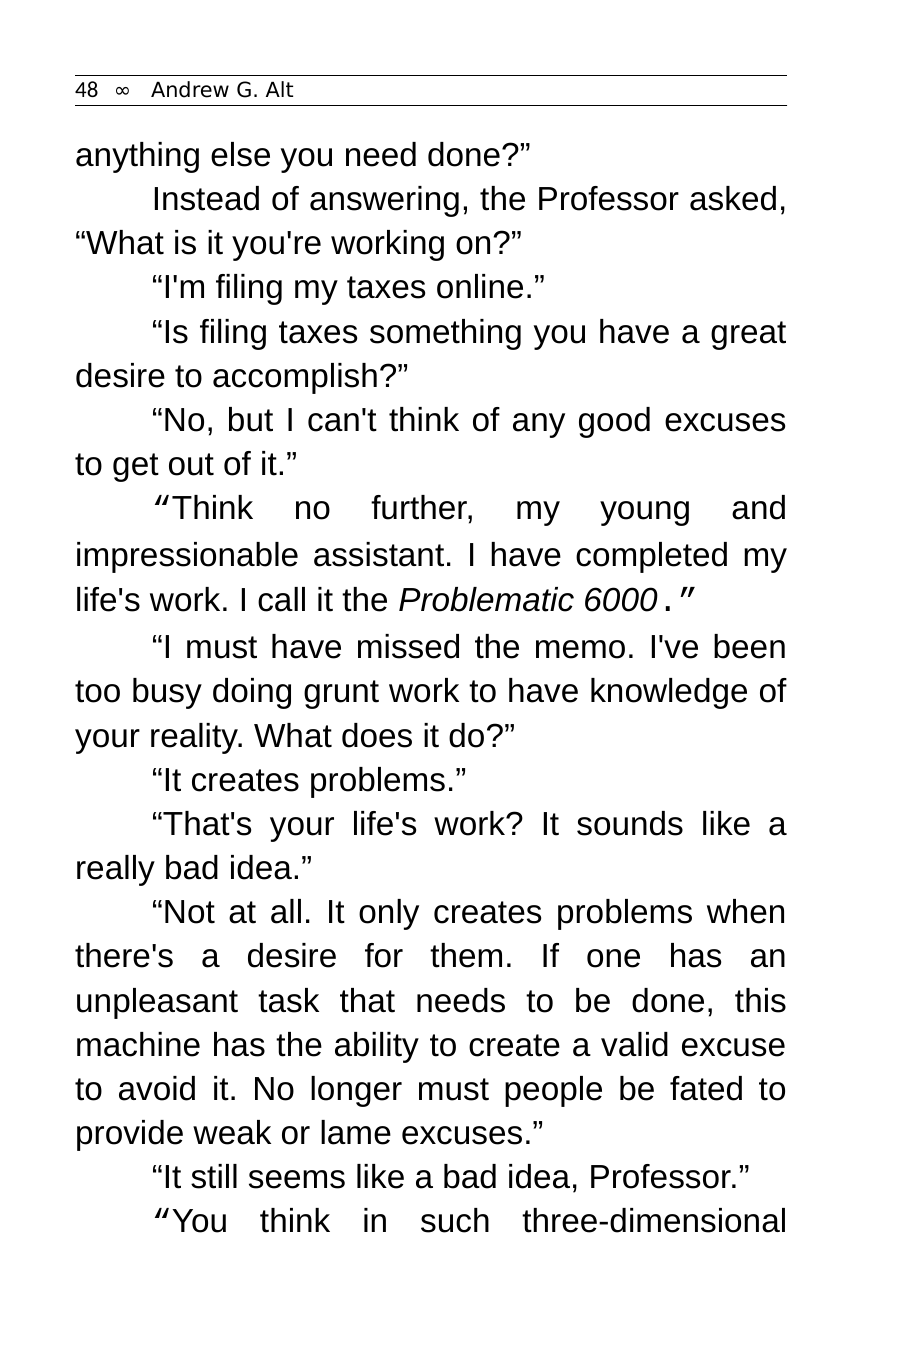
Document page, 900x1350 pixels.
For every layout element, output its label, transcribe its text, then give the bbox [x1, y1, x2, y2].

text “Is filing taxes something you have a great desire to accomplish?” [75, 312, 787, 394]
text “Not at all. It only creates problems when there's a desire for them. If one has an unpleasant task that needs to be done, this machine has the ability to create a valid excuse to avoid it. No longer must people be fated to provide weak or lame excuses.” [75, 892, 787, 1152]
text anything else you need done?” [75, 135, 787, 173]
text “Think no further, my young and impressionable assistant. I have completed my life's work. I call it the Problematic 6000.” [75, 488, 787, 621]
text “It creates problems.” [75, 760, 787, 798]
text “I must have missed the memo. I've been too busy doing grunt work to have knowledge of your reality. What does it do?” [75, 627, 787, 754]
text “I'm filing my taxes online.” [75, 267, 787, 306]
text “You think in such three-dimensional [75, 1201, 787, 1243]
text “It still seems like a bad idea, Professor.” [75, 1157, 787, 1196]
text “That's your life's work? It sounds like a really bad idea.” [75, 804, 787, 887]
text Instead of answering, the Professor asked, “What is it you're working on?” [75, 179, 787, 262]
text “No, but I can't think of any good excuses to get out of it.” [75, 400, 787, 483]
